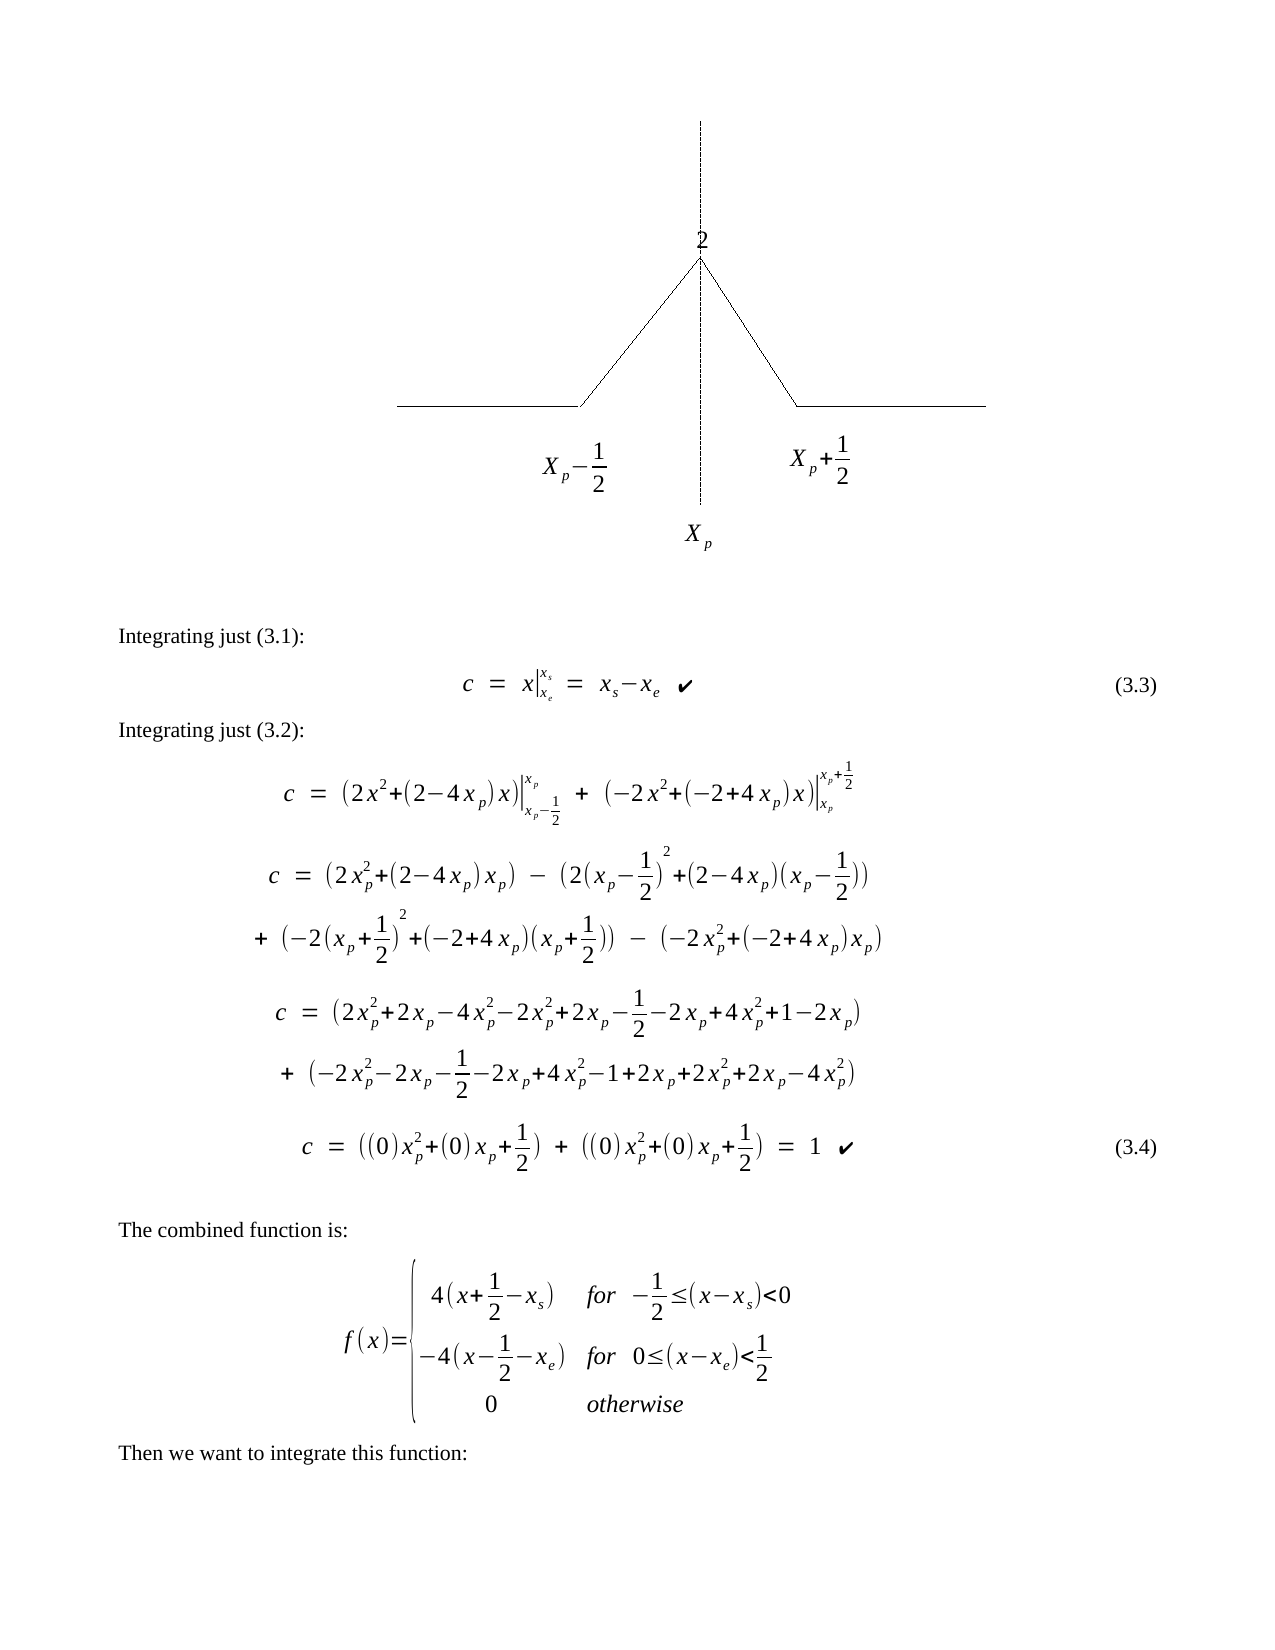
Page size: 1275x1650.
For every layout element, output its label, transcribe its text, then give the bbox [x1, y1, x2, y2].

text ✔ (3.3) [118, 664, 1157, 702]
text Integrating just (3.1): [118, 623, 1157, 649]
text Then we want to integrate this function: [118, 1440, 1157, 1465]
text The combined function is: [118, 1217, 1157, 1243]
text ✔ (3.4) [118, 1118, 1157, 1177]
text Integrating just (3.2): [118, 717, 1157, 743]
